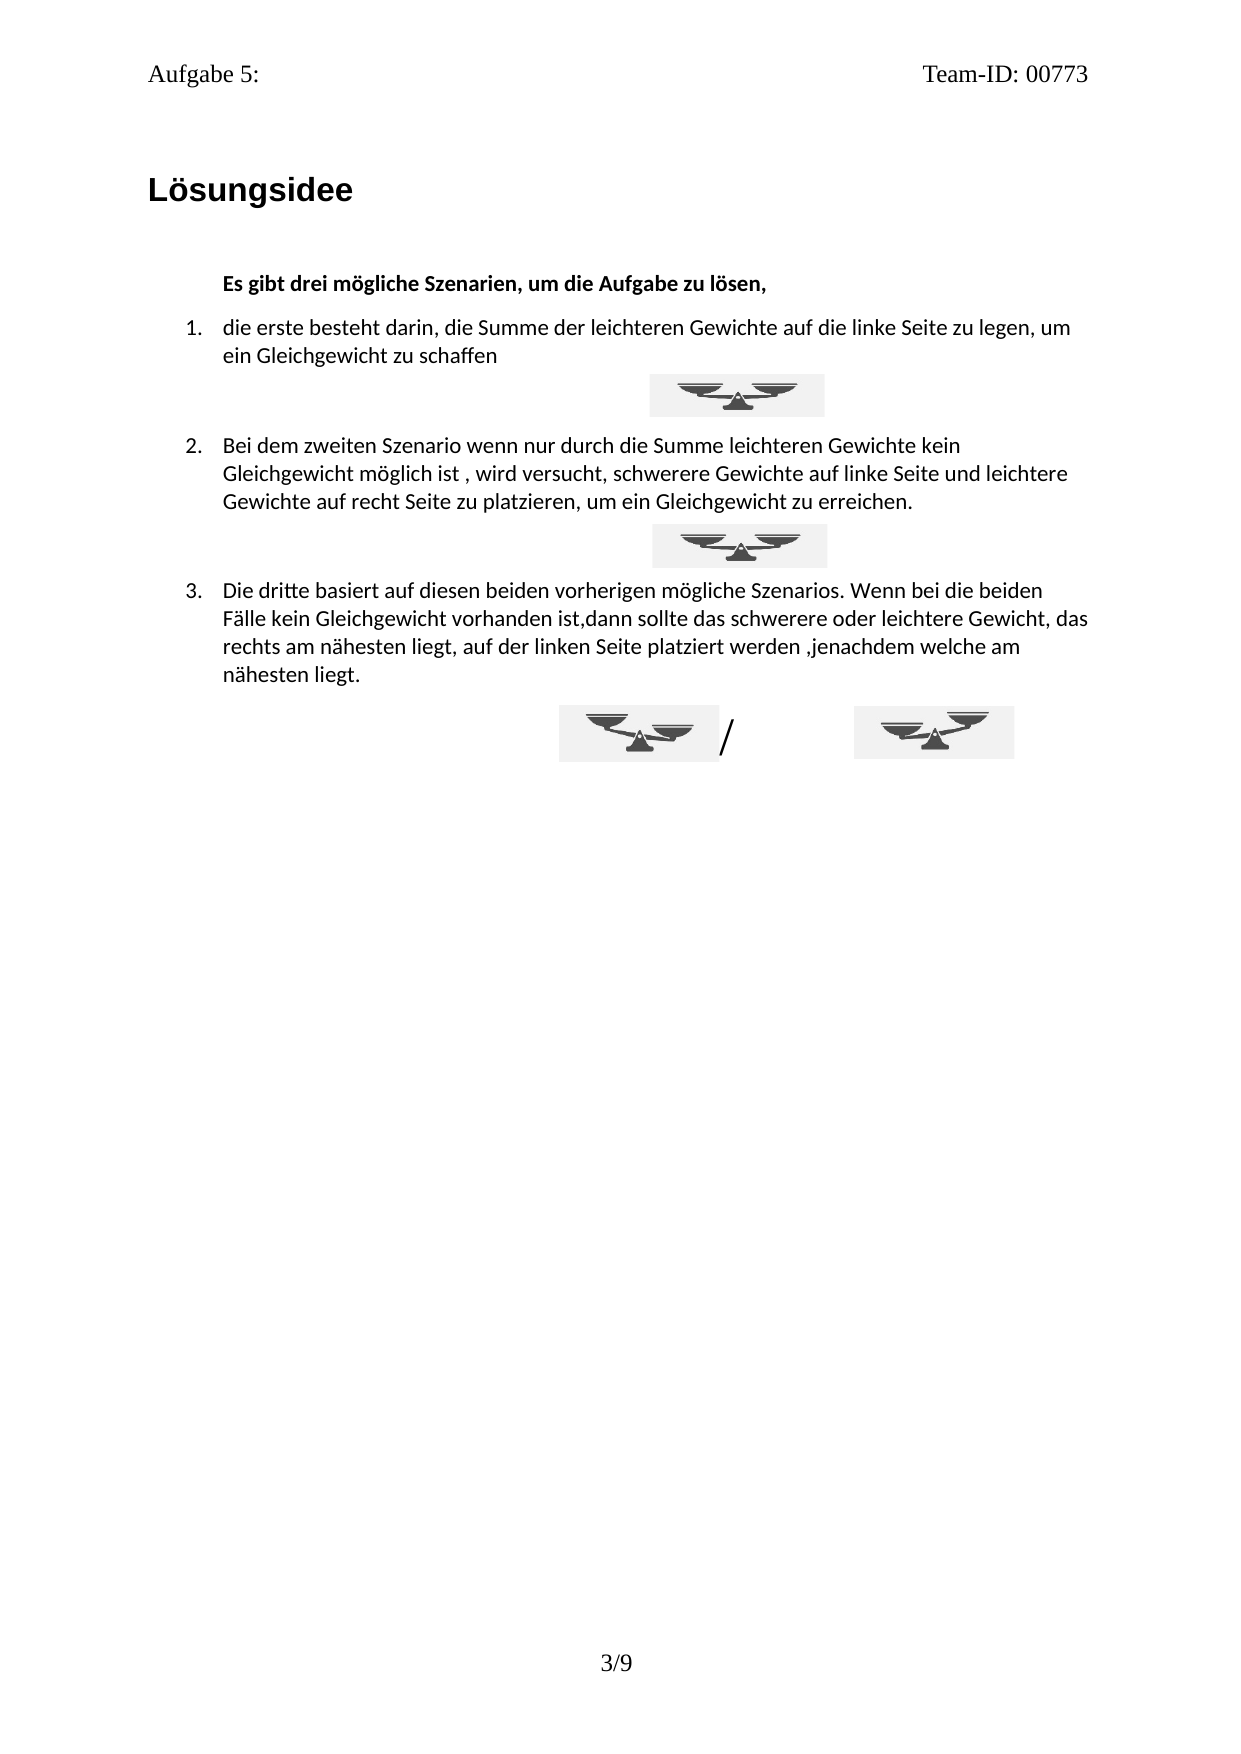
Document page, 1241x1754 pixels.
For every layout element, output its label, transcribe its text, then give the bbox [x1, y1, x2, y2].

list Bei dem zweiten Szenario wenn nur durch die Summe leichteren Gewichte kein Gleichgewicht möglich ist , wird versucht, schwerere Gewichte auf linke Seite und leichtere Gewichte auf recht Seite zu platzieren, um ein Gleichgewicht zu erreichen. [185, 431, 1093, 515]
list Die dritte basiert auf diesen beiden vorherigen mögliche Szenarios. Wenn bei die beiden Fälle kein Gleichgewicht vorhanden ist,dann sollte das schwerere oder leichtere Gewicht, das rechts am nähesten liegt, auf der linken Seite platziert werden ,jenachdem welche am nähesten liegt. [185, 576, 1093, 688]
text / [523, 705, 1093, 767]
list Es gibt drei mögliche Szenarien, um die Aufgabe zu lösen, [223, 269, 1093, 297]
subtitle Lösungsidee [148, 170, 1093, 208]
list die erste besteht darin, die Summe der leichteren Gewichte auf die linke Seite zu legen, um ein Gleichgewicht zu schaffen [185, 313, 1093, 369]
